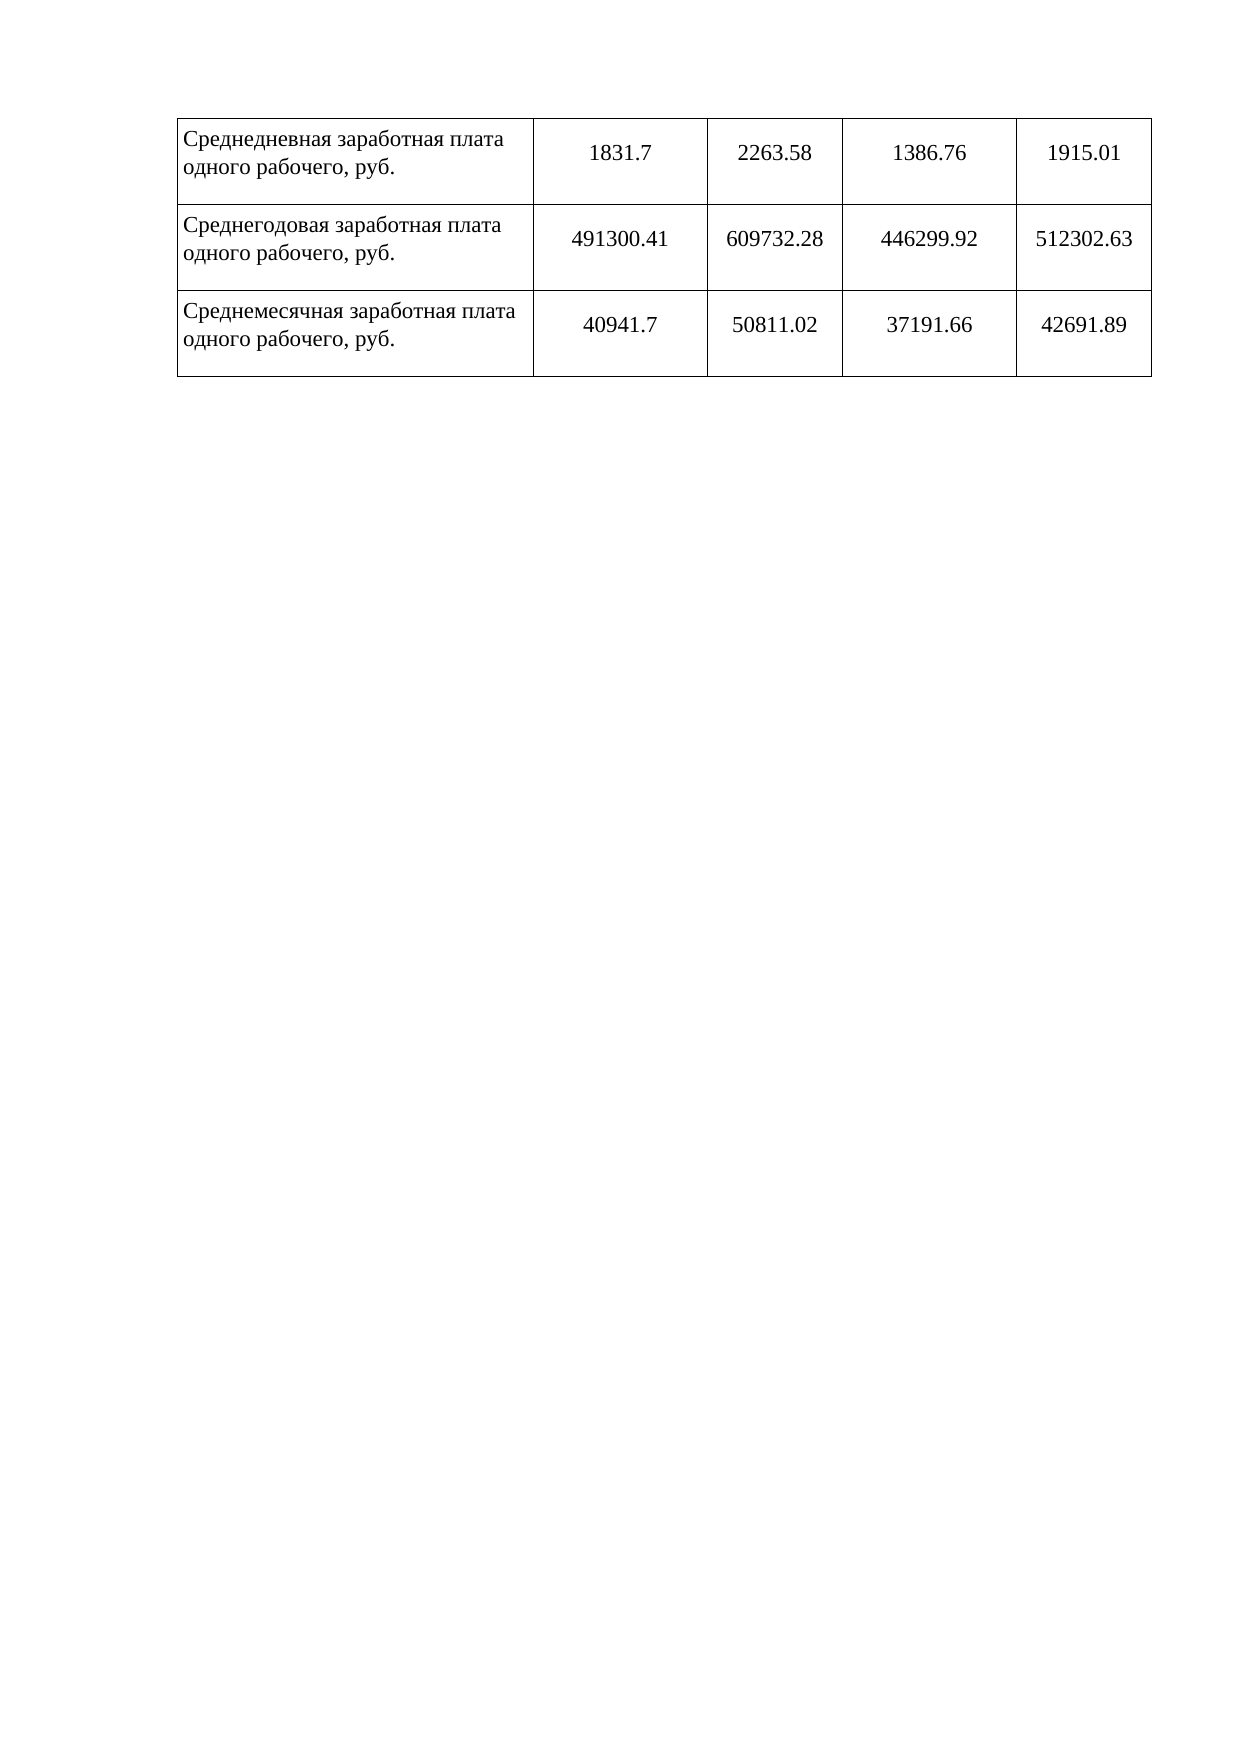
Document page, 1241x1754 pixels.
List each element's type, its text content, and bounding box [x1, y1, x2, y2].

table_cell 1386.76 [843, 119, 1016, 204]
table_cell Среднемесячная заработная плата одного рабочего, руб. [178, 291, 533, 376]
table_cell 37191.66 [843, 291, 1016, 376]
table_cell 42691.89 [1017, 291, 1151, 376]
table_cell 40941.7 [534, 291, 707, 376]
table_cell Среднедневная заработная плата одного рабочего, руб. [178, 119, 533, 204]
table_cell 1831.7 [534, 119, 707, 204]
table_cell 491300.41 [534, 205, 707, 290]
table_cell 1915.01 [1017, 119, 1151, 204]
table_cell Среднегодовая заработная плата одного рабочего, руб. [178, 205, 533, 290]
table_cell 2263.58 [708, 119, 842, 204]
table_cell 50811.02 [708, 291, 842, 376]
table_cell 609732.28 [708, 205, 842, 290]
table_cell 446299.92 [843, 205, 1016, 290]
table_cell 512302.63 [1017, 205, 1151, 290]
